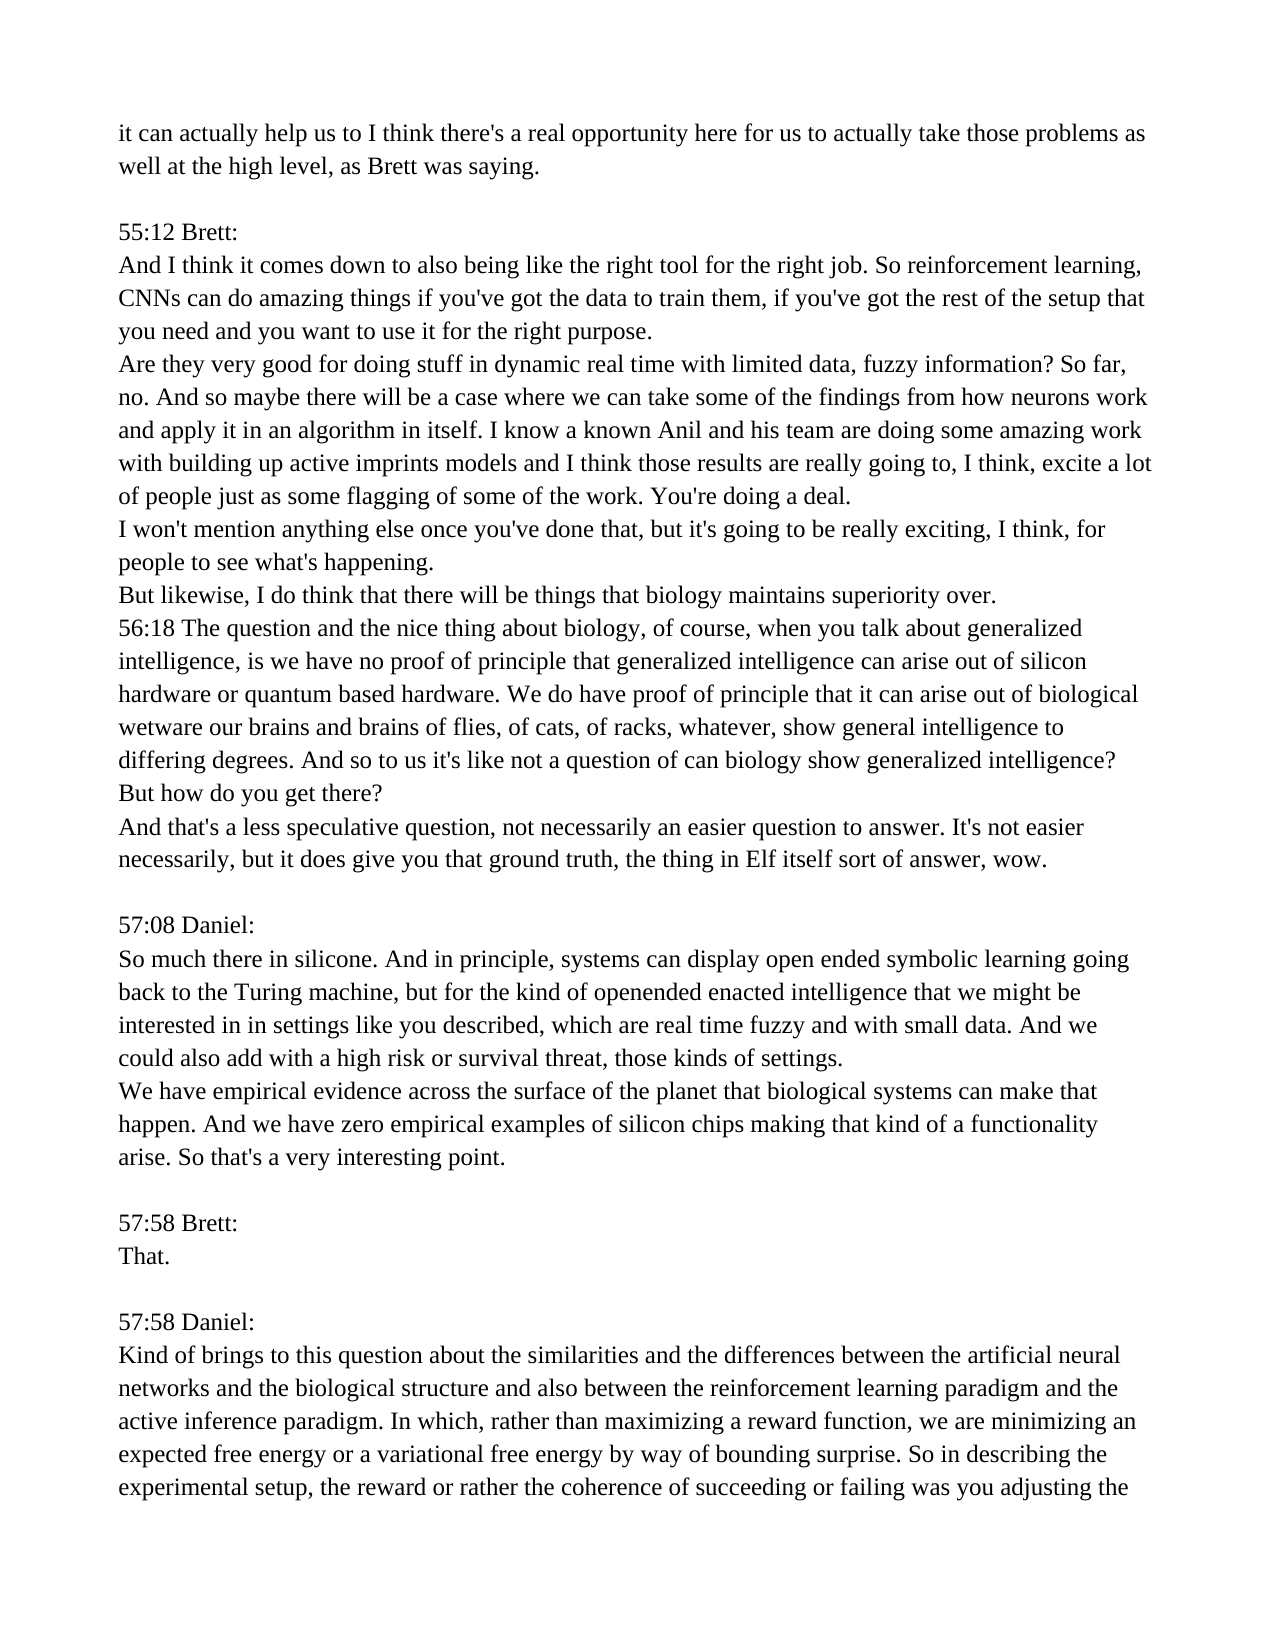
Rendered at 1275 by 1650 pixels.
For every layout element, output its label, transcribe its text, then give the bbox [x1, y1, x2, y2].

text Are they very good for doing stuff in dynamic real time with limited data, fuzzy information? So far, no. And so maybe there will be a case where we can take some of the findings from how neurons work and apply it in an algorithm in itself. I know a known Anil and his team are doing some amazing work with building up active imprints models and I think those results are really going to, I think, excite a lot of people just as some flagging of some of the work. You're doing a deal. [118, 349, 1157, 510]
text We have empirical evidence across the surface of the planet that biological systems can make that happen. And we have zero empirical examples of silicon chips making that kind of a functionality arise. So that's a very interesting point. [118, 1076, 1157, 1171]
text So much there in silicone. And in principle, systems can display open ended symbolic learning going back to the Turing machine, but for the kind of openended enacted intelligence that we might be interested in in settings like you described, which are real time fuzzy and with small data. And we could also add with a high risk or survival threat, those kinds of settings. [118, 944, 1157, 1071]
text And that's a less speculative question, not necessarily an easier question to answer. It's not easier necessarily, but it does give you that ground truth, the thing in Elf itself sort of answer, wow. [118, 812, 1157, 873]
text That. [118, 1241, 1157, 1269]
text 57:08 Daniel: [118, 911, 1157, 939]
text And I think it comes down to also being like the right tool for the right job. So reinforcement learning, CNNs can do amazing things if you've got the data to train them, if you've got the rest of the setup that you need and you want to use it for the right purpose. [118, 250, 1157, 345]
text 56:18 The question and the nice thing about biology, of course, when you talk about generalized intelligence, is we have no proof of principle that generalized intelligence can arise out of silicon hardware or quantum based hardware. We do have proof of principle that it can arise out of biological wetware our brains and brains of flies, of cats, of racks, whatever, show general intelligence to differing degrees. And so to us it's like not a question of can biology show generalized intelligence? But how do you get there? [118, 613, 1157, 807]
text I won't mention anything else once you've done that, but it's going to be really exciting, I think, for people to see what's happening. [118, 514, 1157, 576]
text 57:58 Daniel: [118, 1307, 1157, 1336]
text But likewise, I do think that there will be things that biology maintains superiority over. [118, 580, 1157, 609]
text 57:58 Brett: [118, 1208, 1157, 1237]
text 55:12 Brett: [118, 217, 1157, 246]
text it can actually help us to I think there's a real opportunity here for us to actually take those problems as well at the high level, as Brett was saying. [118, 118, 1157, 180]
text Kind of brings to this question about the similarities and the differences between the artificial neural networks and the biological structure and also between the reinforcement learning paradigm and the active inference paradigm. In which, rather than maximizing a reward function, we are minimizing an expected free energy or a variational free energy by way of bounding surprise. So in describing the experimental setup, the reward or rather the coherence of succeeding or failing was you adjusting the [118, 1340, 1157, 1501]
